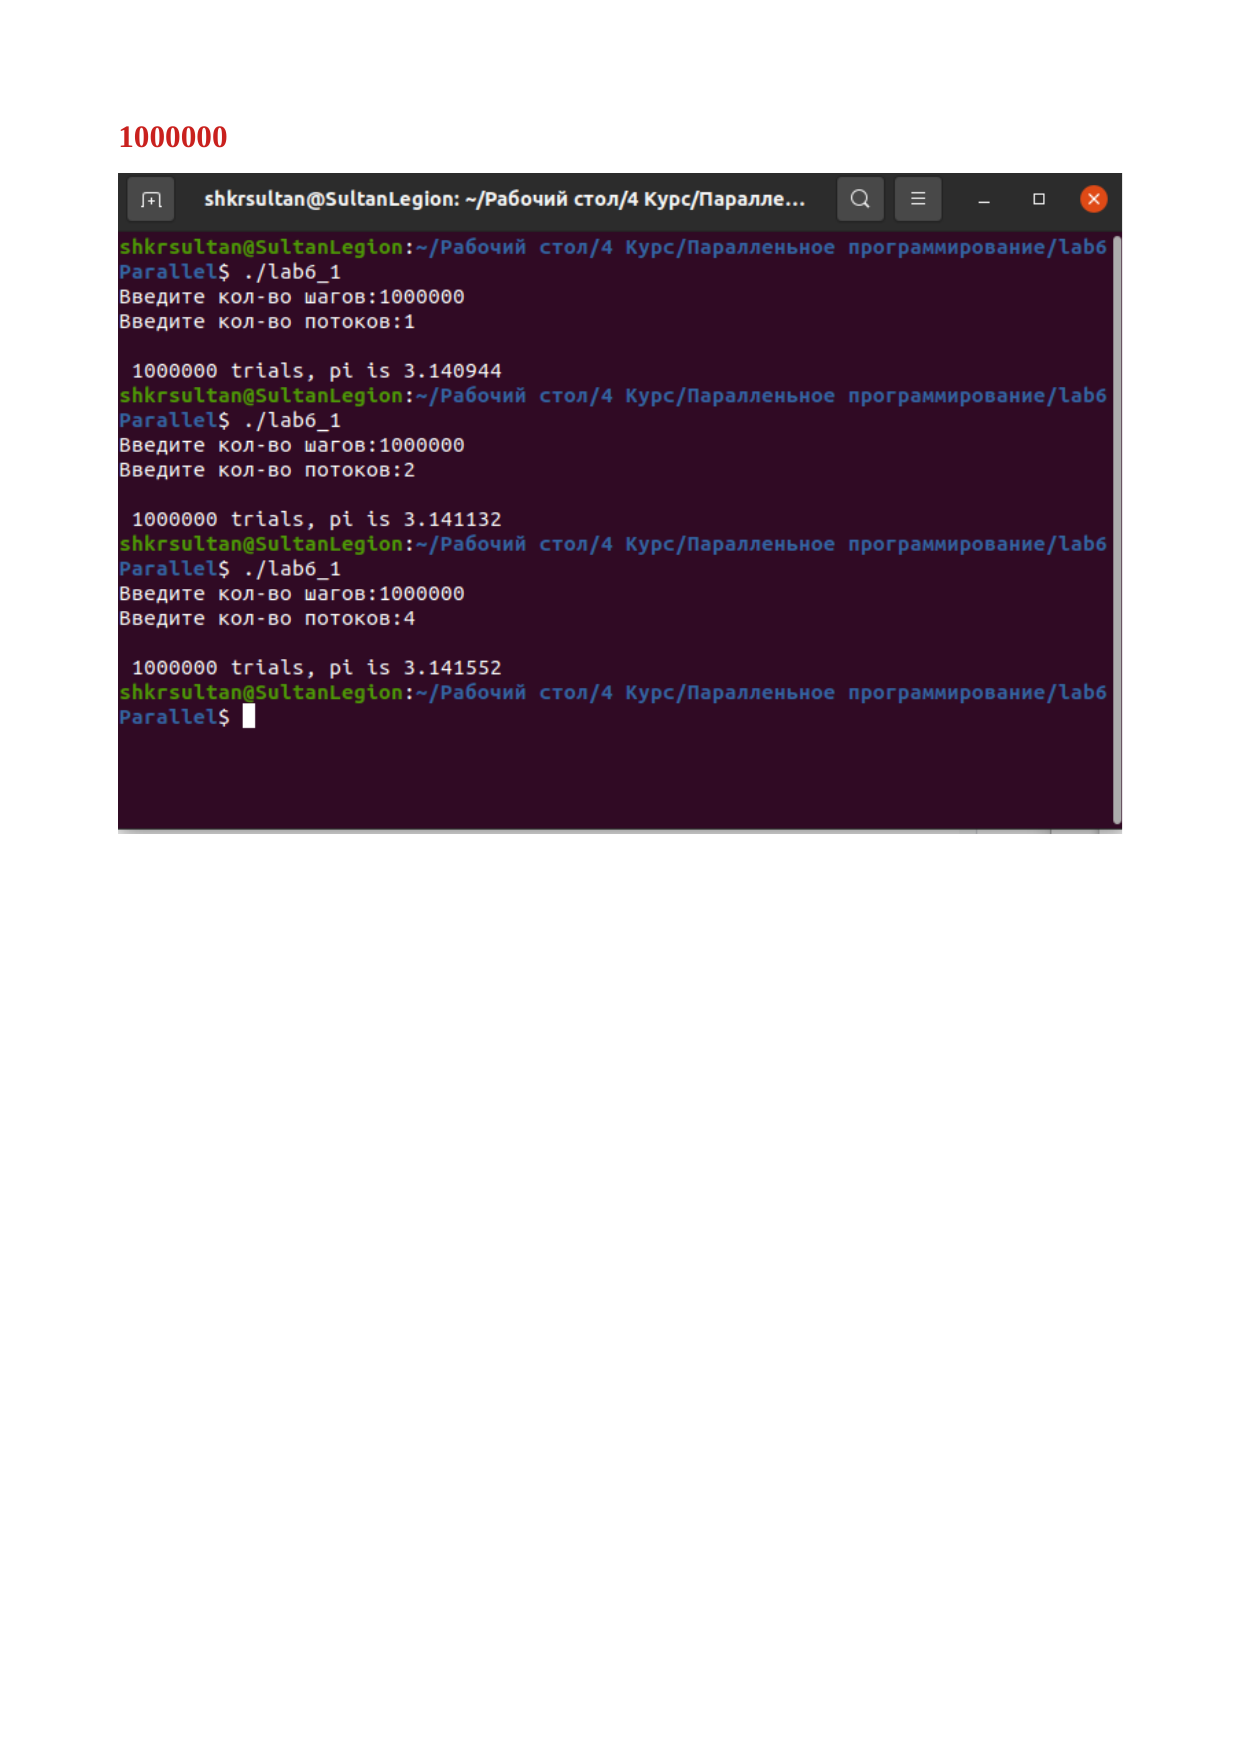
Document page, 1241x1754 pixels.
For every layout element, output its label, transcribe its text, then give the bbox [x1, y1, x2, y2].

picture [118, 173, 1123, 834]
text 1000000 [118, 118, 1122, 154]
